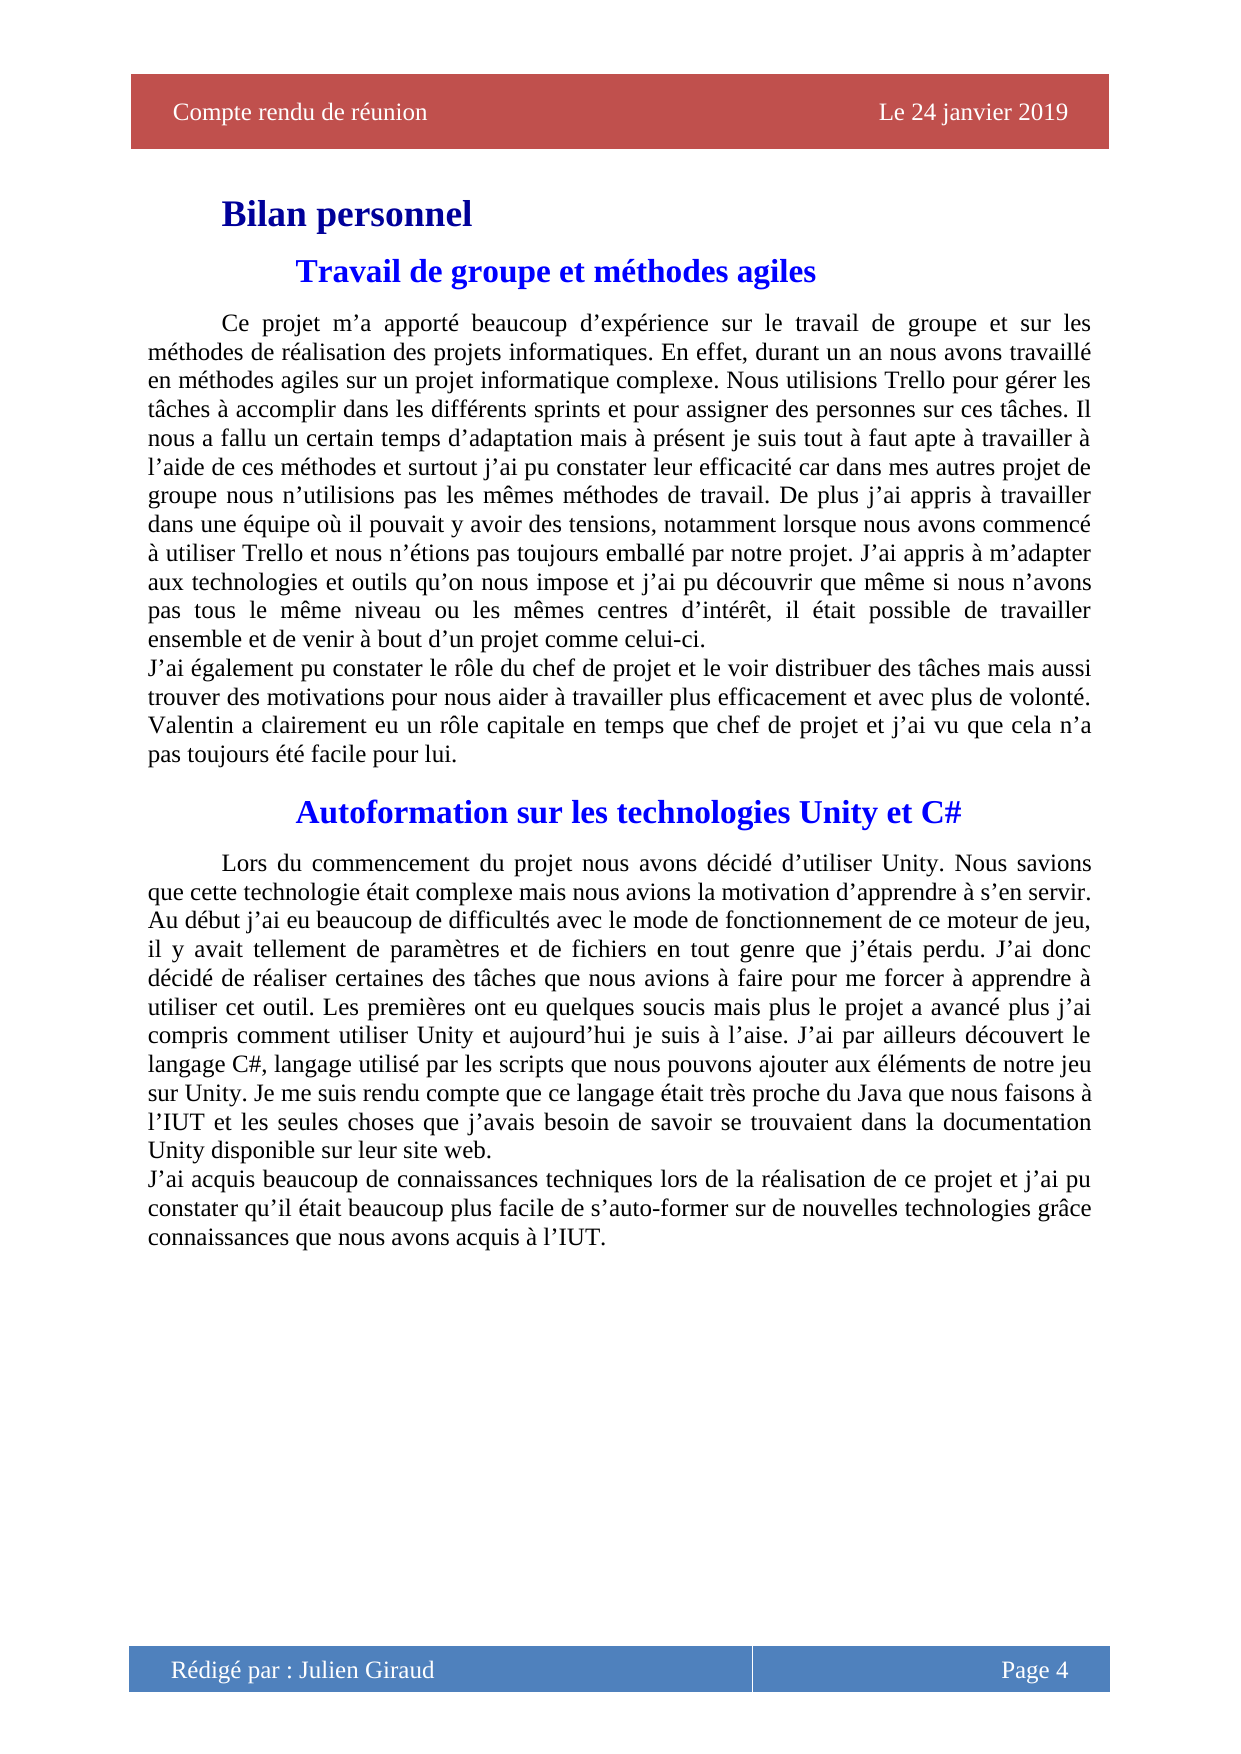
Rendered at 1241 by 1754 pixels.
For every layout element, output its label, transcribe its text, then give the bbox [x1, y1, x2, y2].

text Autoformation sur les technologies Unity et C# [148, 792, 1093, 830]
text Travail de groupe et méthodes agiles [148, 252, 1093, 290]
text J’ai acquis beaucoup de connaissances techniques lors de la réalisation de ce projet et j’ai pu constater qu’il était beaucoup plus facile de s’auto-former sur de nouvelles technologies grâce connaissances que nous avons acquis à l’IUT. [148, 1164, 1093, 1250]
text Lors du commencement du projet nous avons décidé d’utiliser Unity. Nous savions que cette technologie était complexe mais nous avions la motivation d’apprendre à s’en servir. Au début j’ai eu beaucoup de difficultés avec le mode de fonctionnement de ce moteur de jeu, il y avait tellement de paramètres et de fichiers en tout genre que j’étais perdu. J’ai donc décidé de réaliser certaines des tâches que nous avions à faire pour me forcer à apprendre à utiliser cet outil. Les premières ont eu quelques soucis mais plus le projet a avancé plus j’ai compris comment utiliser Unity et aujourd’hui je suis à l’aise. J’ai par ailleurs découvert le langage C#, langage utilisé par les scripts que nous pouvons ajouter aux éléments de notre jeu sur Unity. Je me suis rendu compte que ce langage était très proche du Java que nous faisons à l’IUT et les seules choses que j’avais besoin de savoir se trouvaient dans la documentation Unity disponible sur leur site web. [148, 848, 1093, 1164]
text Bilan personnel [148, 191, 1093, 234]
text Ce projet m’a apporté beaucoup d’expérience sur le travail de groupe et sur les méthodes de réalisation des projets informatiques. En effet, durant un an nous avons travaillé en méthodes agiles sur un projet informatique complexe. Nous utilisions Trello pour gérer les tâches à accomplir dans les différents sprints et pour assigner des personnes sur ces tâches. Il nous a fallu un certain temps d’adaptation mais à présent je suis tout à faut apte à travailler à l’aide de ces méthodes et surtout j’ai pu constater leur efficacité car dans mes autres projet de groupe nous n’utilisions pas les mêmes méthodes de travail. De plus j’ai appris à travailler dans une équipe où il pouvait y avoir des tensions, notamment lorsque nous avons commencé à utiliser Trello et nous n’étions pas toujours emballé par notre projet. J’ai appris à m’adapter aux technologies et outils qu’on nous impose et j’ai pu découvrir que même si nous n’avons pas tous le même niveau ou les mêmes centres d’intérêt, il était possible de travailler ensemble et de venir à bout d’un projet comme celui-ci. [148, 308, 1093, 653]
text J’ai également pu constater le rôle du chef de projet et le voir distribuer des tâches mais aussi trouver des motivations pour nous aider à travailler plus efficacement et avec plus de volonté. Valentin a clairement eu un rôle capitale en temps que chef de projet et j’ai vu que cela n’a pas toujours été facile pour lui. [148, 653, 1093, 768]
